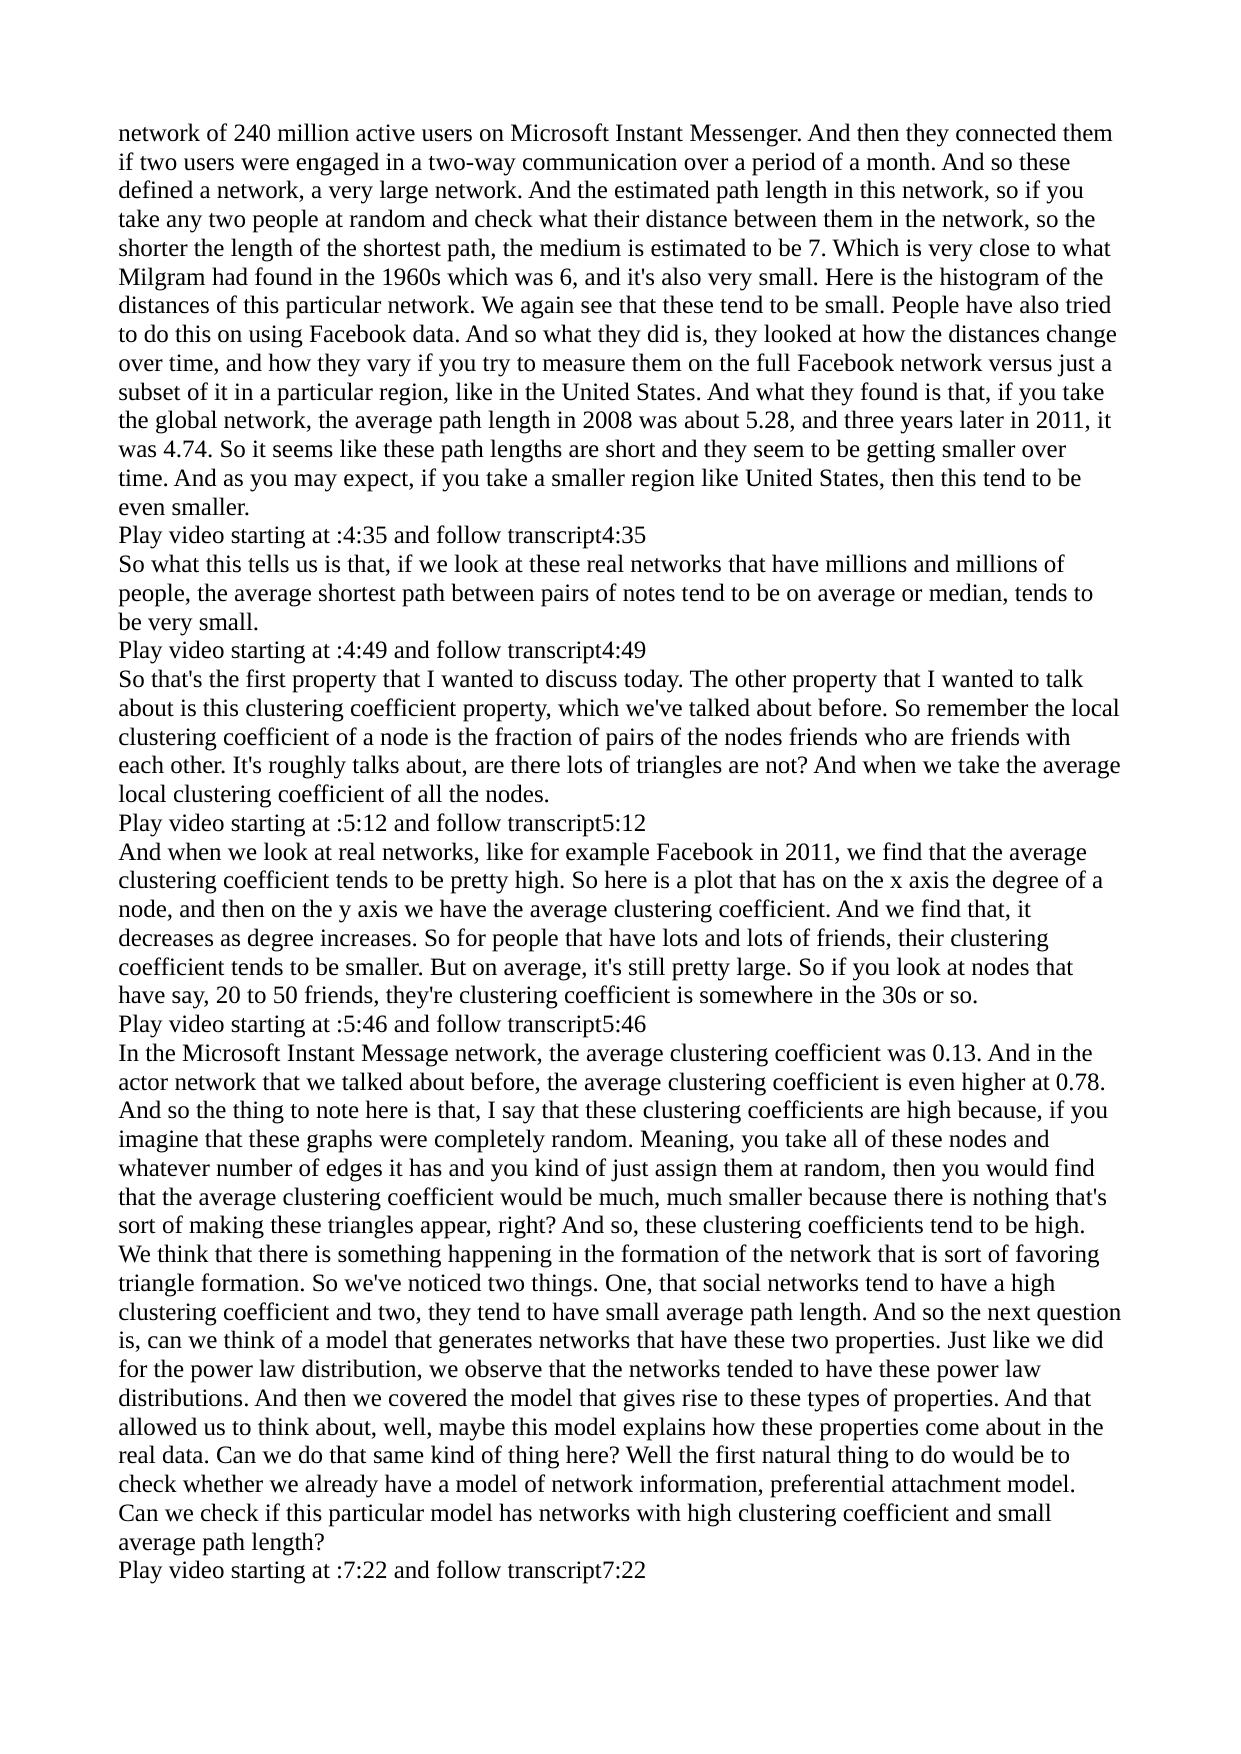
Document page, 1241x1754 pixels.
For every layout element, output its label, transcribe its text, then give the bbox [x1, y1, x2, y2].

text Play video starting at :5:12 and follow transcript5:12 [118, 808, 1122, 837]
text Play video starting at :4:49 and follow transcript4:49 [118, 636, 1122, 664]
text And when we look at real networks, like for example Facebook in 2011, we find that the average clustering coefficient tends to be pretty high. So here is a plot that has on the x axis the degree of a node, and then on the y axis we have the average clustering coefficient. And we find that, it decreases as degree increases. So for people that have lots and lots of friends, their clustering coefficient tends to be smaller. But on average, it's still pretty large. So if you look at nodes that have say, 20 to 50 friends, they're clustering coefficient is somewhere in the 30s or so. [118, 837, 1122, 1009]
text Play video starting at :4:35 and follow transcript4:35 [118, 521, 1122, 549]
text Play video starting at :7:22 and follow transcript7:22 [118, 1556, 1122, 1584]
text In the Microsoft Instant Message network, the average clustering coefficient was 0.13. And in the actor network that we talked about before, the average clustering coefficient is even higher at 0.78. And so the thing to note here is that, I say that these clustering coefficients are high because, if you imagine that these graphs were completely random. Meaning, you take all of these nodes and whatever number of edges it has and you kind of just assign them at random, then you would find that the average clustering coefficient would be much, much smaller because there is nothing that's sort of making these triangles appear, right? And so, these clustering coefficients tend to be high. We think that there is something happening in the formation of the network that is sort of favoring triangle formation. So we've noticed two things. One, that social networks tend to have a high clustering coefficient and two, they tend to have small average path length. And so the next question is, can we think of a model that generates networks that have these two properties. Just like we did for the power law distribution, we observe that the networks tended to have these power law distributions. And then we covered the model that gives rise to these types of properties. And that allowed us to think about, well, maybe this model explains how these properties come about in the real data. Can we do that same kind of thing here? Well the first natural thing to do would be to check whether we already have a model of network information, preferential attachment model. Can we check if this particular model has networks with high clustering coefficient and small average path length? [118, 1038, 1122, 1556]
text So what this tells us is that, if we look at these real networks that have millions and millions of people, the average shortest path between pairs of notes tend to be on average or median, tends to be very small. [118, 549, 1122, 636]
text So that's the first property that I wanted to discuss today. The other property that I wanted to talk about is this clustering coefficient property, which we've talked about before. So remember the local clustering coefficient of a node is the fraction of pairs of the nodes friends who are friends with each other. It's roughly talks about, are there lots of triangles are not? And when we take the average local clustering coefficient of all the nodes. [118, 664, 1122, 808]
text network of 240 million active users on Microsoft Instant Messenger. And then they connected them if two users were engaged in a two-way communication over a period of a month. And so these defined a network, a very large network. And the estimated path length in this network, so if you take any two people at random and check what their distance between them in the network, so the shorter the length of the shortest path, the medium is estimated to be 7. Which is very close to what Milgram had found in the 1960s which was 6, and it's also very small. Here is the histogram of the distances of this particular network. We again see that these tend to be small. People have also tried to do this on using Facebook data. And so what they did is, they looked at how the distances change over time, and how they vary if you try to measure them on the full Facebook network versus just a subset of it in a particular region, like in the United States. And what they found is that, if you take the global network, the average path length in 2008 was about 5.28, and three years later in 2011, it was 4.74. So it seems like these path lengths are short and they seem to be getting smaller over time. And as you may expect, if you take a smaller region like United States, then this tend to be even smaller. [118, 118, 1122, 521]
text Play video starting at :5:46 and follow transcript5:46 [118, 1009, 1122, 1038]
